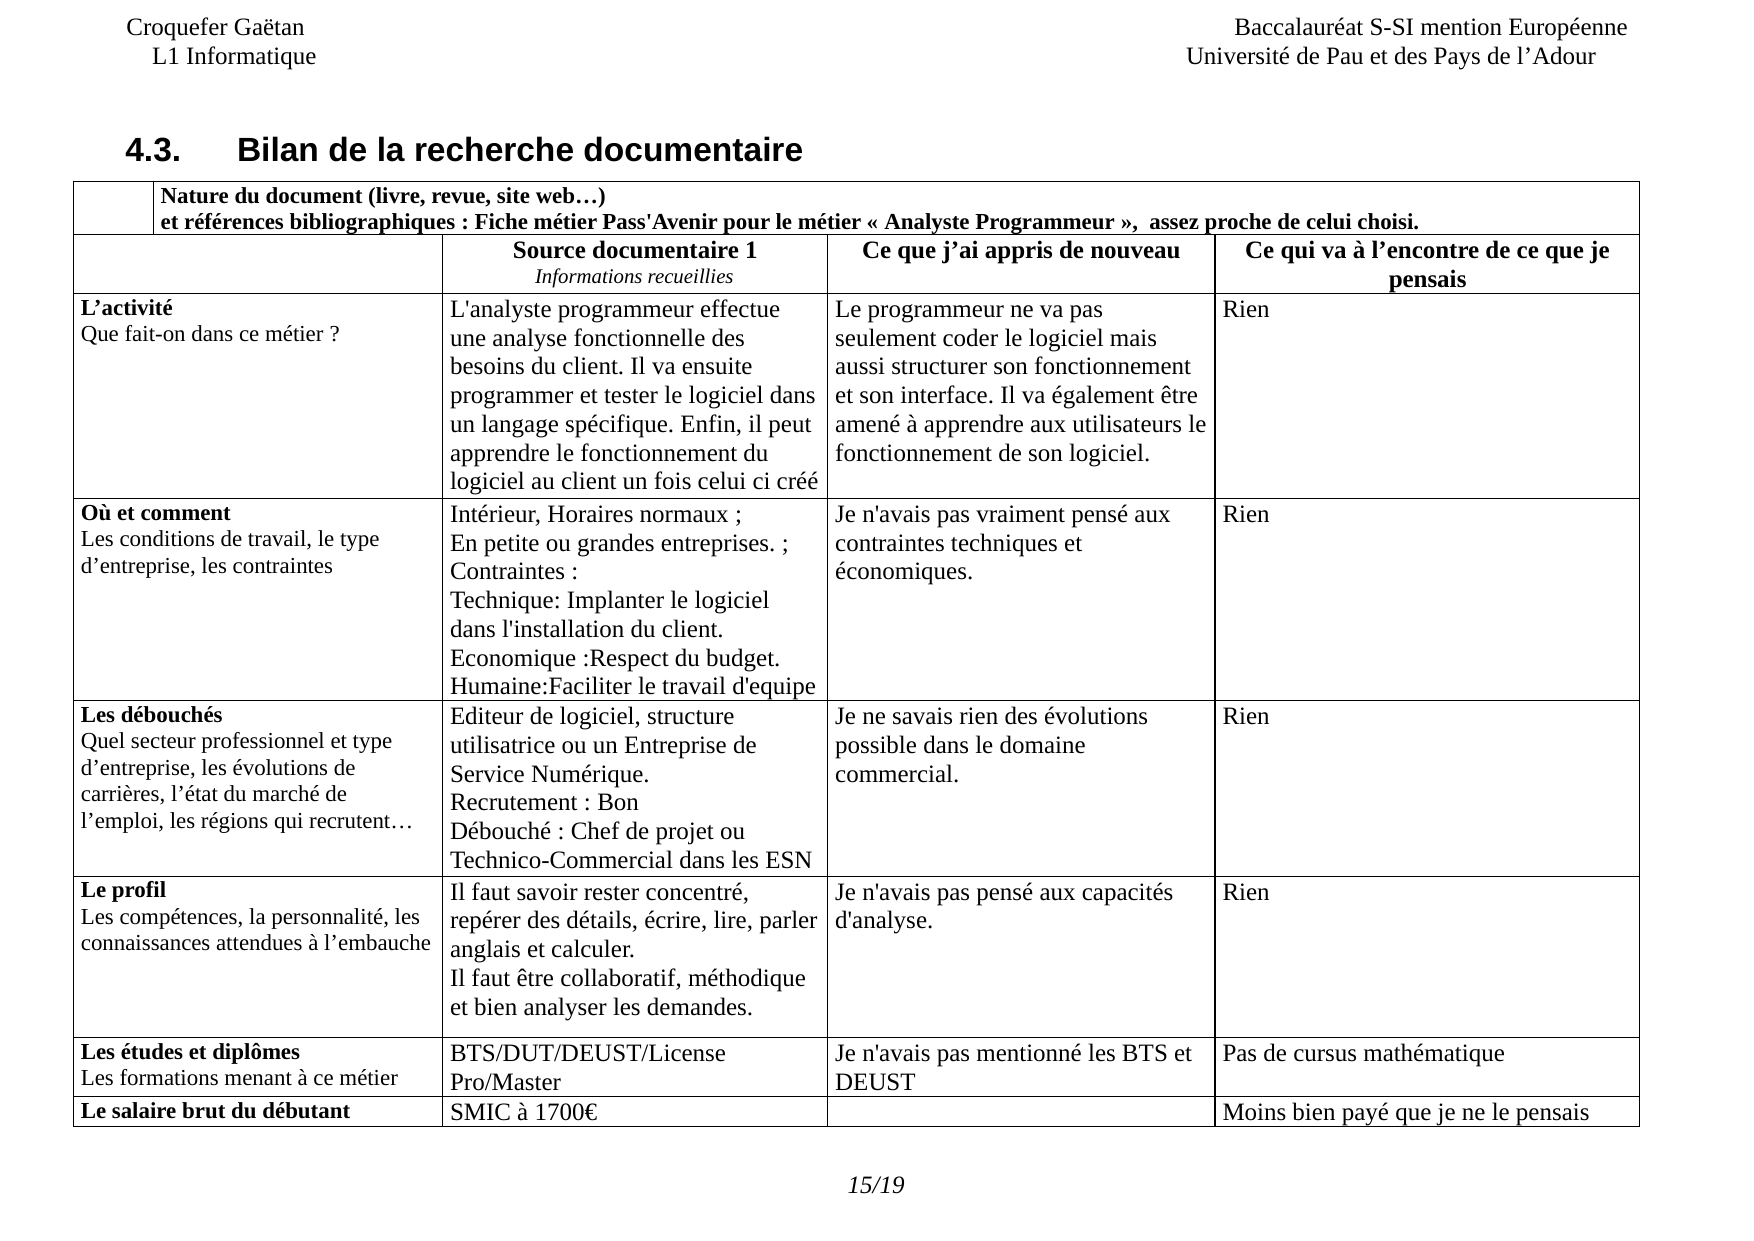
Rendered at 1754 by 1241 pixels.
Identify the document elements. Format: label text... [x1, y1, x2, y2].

table_cell Rien [1216, 701, 1639, 876]
table_cell Je ne savais rien des évolutions possible dans le domaine commercial. [828, 701, 1214, 876]
table_cell BTS/DUT/DEUST/License Pro/Master [443, 1038, 827, 1096]
table_cell Rien [1216, 294, 1639, 498]
table_cell Editeur de logiciel, structure utilisatrice ou un Entreprise de Service Numérique. Recrutement : Bon Débouché : Chef de projet ou Technico-Commercial dans les ESN [443, 701, 827, 876]
table_cell [828, 1097, 1214, 1126]
table_cell Le profil Les compétences, la personnalité, les connaissances attendues à l’embauche [74, 877, 442, 1037]
table_cell L’activité Que fait-on dans ce métier ? [74, 294, 442, 498]
table_cell Ce que j’ai appris de nouveau [828, 235, 1214, 293]
table_header Nature du document (livre, revue, site web…) et références bibliographiques : Fiche métier Pass'Avenir pour le métier « Analyste Programmeur », assez proche de celui choisi. [154, 182, 1639, 234]
table_cell Source documentaire 1 Informations recueillies [443, 235, 827, 293]
table_cell Je n'avais pas vraiment pensé aux contraintes techniques et économiques. [828, 499, 1214, 700]
table_cell Le programmeur ne va pas seulement coder le logiciel mais aussi structurer son fonctionnement et son interface. Il va également être amené à apprendre aux utilisateurs le fonctionnement de son logiciel. [828, 294, 1214, 498]
table_cell Les études et diplômes Les formations menant à ce métier [74, 1038, 442, 1096]
table_cell Où et comment Les conditions de travail, le type d’entreprise, les contraintes [74, 499, 442, 700]
table_cell Rien [1216, 499, 1639, 700]
table_cell Les débouchés Quel secteur professionnel et type d’entreprise, les évolutions de carrières, l’état du marché de l’emploi, les régions qui recrutent… [74, 701, 442, 876]
table_cell Je n'avais pas mentionné les BTS et DEUST [828, 1038, 1214, 1096]
table_cell Ce qui va à l’encontre de ce que je pensais [1216, 235, 1639, 293]
table_cell Rien [1216, 877, 1639, 1037]
table_cell SMIC à 1700€ [443, 1097, 827, 1126]
table_cell Le salaire brut du débutant [74, 1097, 442, 1126]
table_cell [74, 235, 442, 293]
table_cell Moins bien payé que je ne le pensais [1216, 1097, 1639, 1126]
table_cell Il faut savoir rester concentré, repérer des détails, écrire, lire, parler anglais et calculer. Il faut être collaboratif, méthodique et bien analyser les demandes. [443, 877, 827, 1037]
subtitle Bilan de la recherche documentaire [116, 130, 1636, 169]
table_cell Pas de cursus mathématique [1216, 1038, 1639, 1096]
table_cell L'analyste programmeur effectue une analyse fonctionnelle des besoins du client. Il va ensuite programmer et tester le logiciel dans un langage spécifique. Enfin, il peut apprendre le fonctionnement du logiciel au client un fois celui ci créé [443, 294, 827, 498]
table_cell Je n'avais pas pensé aux capacités d'analyse. [828, 877, 1214, 1037]
table_header [74, 182, 153, 234]
table_cell Intérieur, Horaires normaux ; En petite ou grandes entreprises. ; Contraintes : Technique: Implanter le logiciel dans l'installation du client. Economique :Respect du budget. Humaine:Faciliter le travail d'equipe [443, 499, 827, 700]
